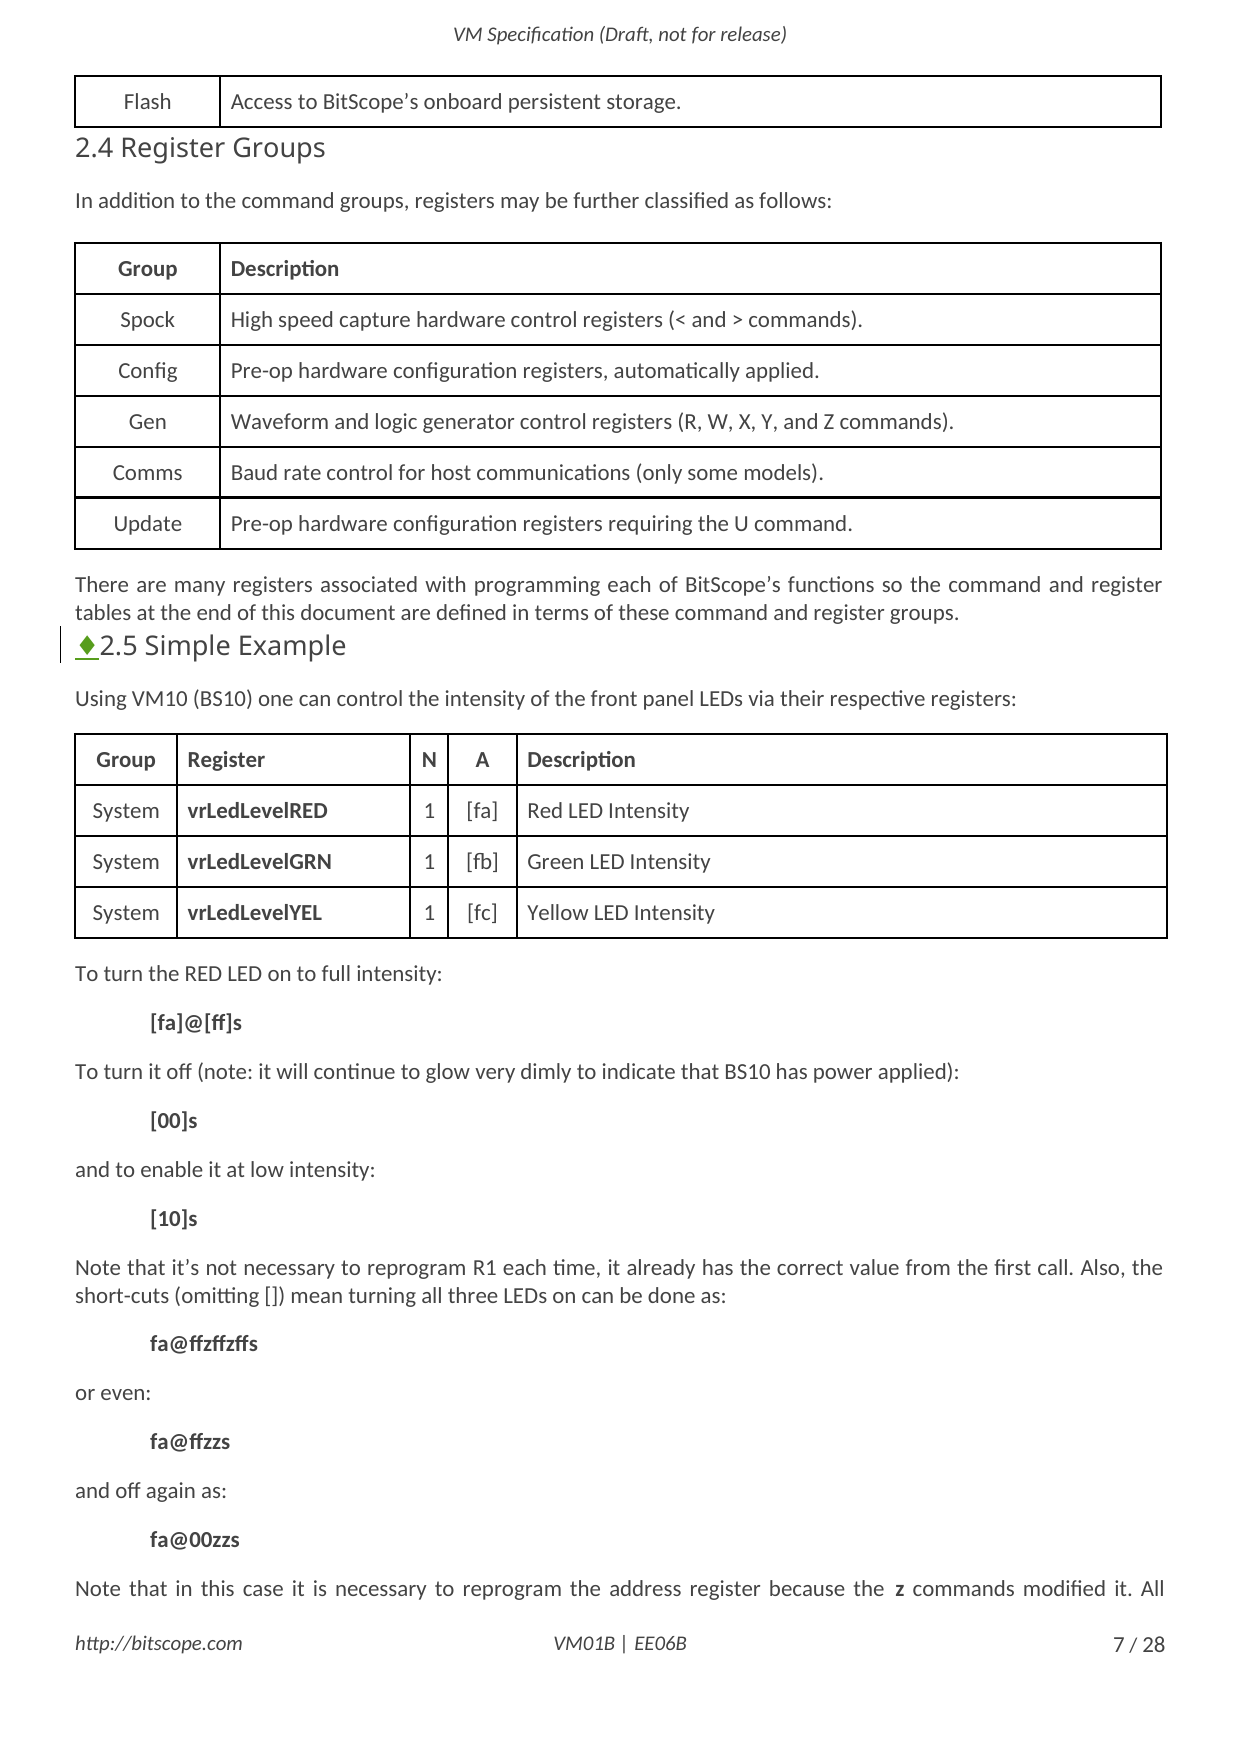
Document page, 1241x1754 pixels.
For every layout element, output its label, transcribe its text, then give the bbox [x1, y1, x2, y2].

table_cell Flash [76, 77, 219, 126]
subtitle ♦2.5 Simple Example [75, 626, 1165, 663]
table_header A [449, 735, 516, 784]
table_cell vrLedLevelRED [178, 786, 409, 835]
table_cell System [76, 786, 176, 835]
table_cell System [76, 888, 176, 937]
text In addition to the command groups, registers may be further classified as follows: [75, 186, 1165, 242]
table_cell Comms [76, 448, 219, 496]
table_header Group [76, 735, 176, 784]
text Note that it’s not necessary to reprogram R1 each time, it already has the correct value from the first call. Also, the short-cuts (omitting []) mean turning all three LEDs on can be done as: [75, 1253, 1165, 1309]
table_header Register [178, 735, 409, 784]
table_header Description [221, 244, 1160, 293]
table_cell 1 [411, 786, 447, 835]
text fa@ffzffzffs [150, 1329, 1165, 1358]
table_cell Access to BitScope’s onboard persistent storage. [221, 77, 1160, 126]
table_cell 1 [411, 888, 447, 937]
text fa@00zzs [150, 1525, 1165, 1553]
table_cell System [76, 837, 176, 886]
table_cell [fb] [449, 837, 516, 886]
text [00]s [150, 1106, 1165, 1134]
table_cell Config [76, 346, 219, 394]
text To turn the RED LED on to full intensity: [75, 959, 1165, 988]
table_cell Waveform and logic generator control registers (R, W, X, Y, and Z commands). [221, 397, 1160, 446]
table_cell Red LED Intensity [518, 786, 1166, 835]
table_header N [411, 735, 447, 784]
text There are many registers associated with programming each of BitScope’s functions so the command and register tables at the end of this document are defined in terms of these command and register groups. [75, 570, 1165, 626]
table_cell Yellow LED Intensity [518, 888, 1166, 937]
table_cell Pre-op hardware configuration registers, automatically applied. [221, 346, 1160, 394]
table_cell Pre-op hardware configuration registers requiring the U command. [221, 499, 1160, 547]
table_cell Green LED Intensity [518, 837, 1166, 886]
table_cell vrLedLevelGRN [178, 837, 409, 886]
text fa@ffzzs [150, 1427, 1165, 1455]
text and to enable it at low intensity: [75, 1155, 1165, 1183]
table_cell vrLedLevelYEL [178, 888, 409, 937]
table_header Description [518, 735, 1166, 784]
table_cell Spock [76, 295, 219, 344]
table_cell Update [76, 499, 219, 547]
text [fa]@[ff]s [150, 1008, 1165, 1036]
text To turn it off (note: it will continue to glow very dimly to indicate that BS10 has power applied): [75, 1057, 1165, 1085]
text or even: [75, 1378, 1165, 1406]
table_cell Baud rate control for host communications (only some models). [221, 448, 1160, 496]
subtitle 2.4 Register Groups [75, 128, 1165, 165]
text [10]s [150, 1204, 1165, 1232]
text Note that in this case it is necessary to reprogram the address register because the z commands modified it. All [75, 1574, 1165, 1602]
table_cell [fa] [449, 786, 516, 835]
table_cell 1 [411, 837, 447, 886]
table_cell High speed capture hardware control registers (< and > commands). [221, 295, 1160, 344]
table_cell [fc] [449, 888, 516, 937]
table_cell Gen [76, 397, 219, 446]
text Using VM10 (BS10) one can control the intensity of the front panel LEDs via their respective registers: [75, 684, 1165, 712]
text and off again as: [75, 1476, 1165, 1504]
table_header Group [76, 244, 219, 293]
